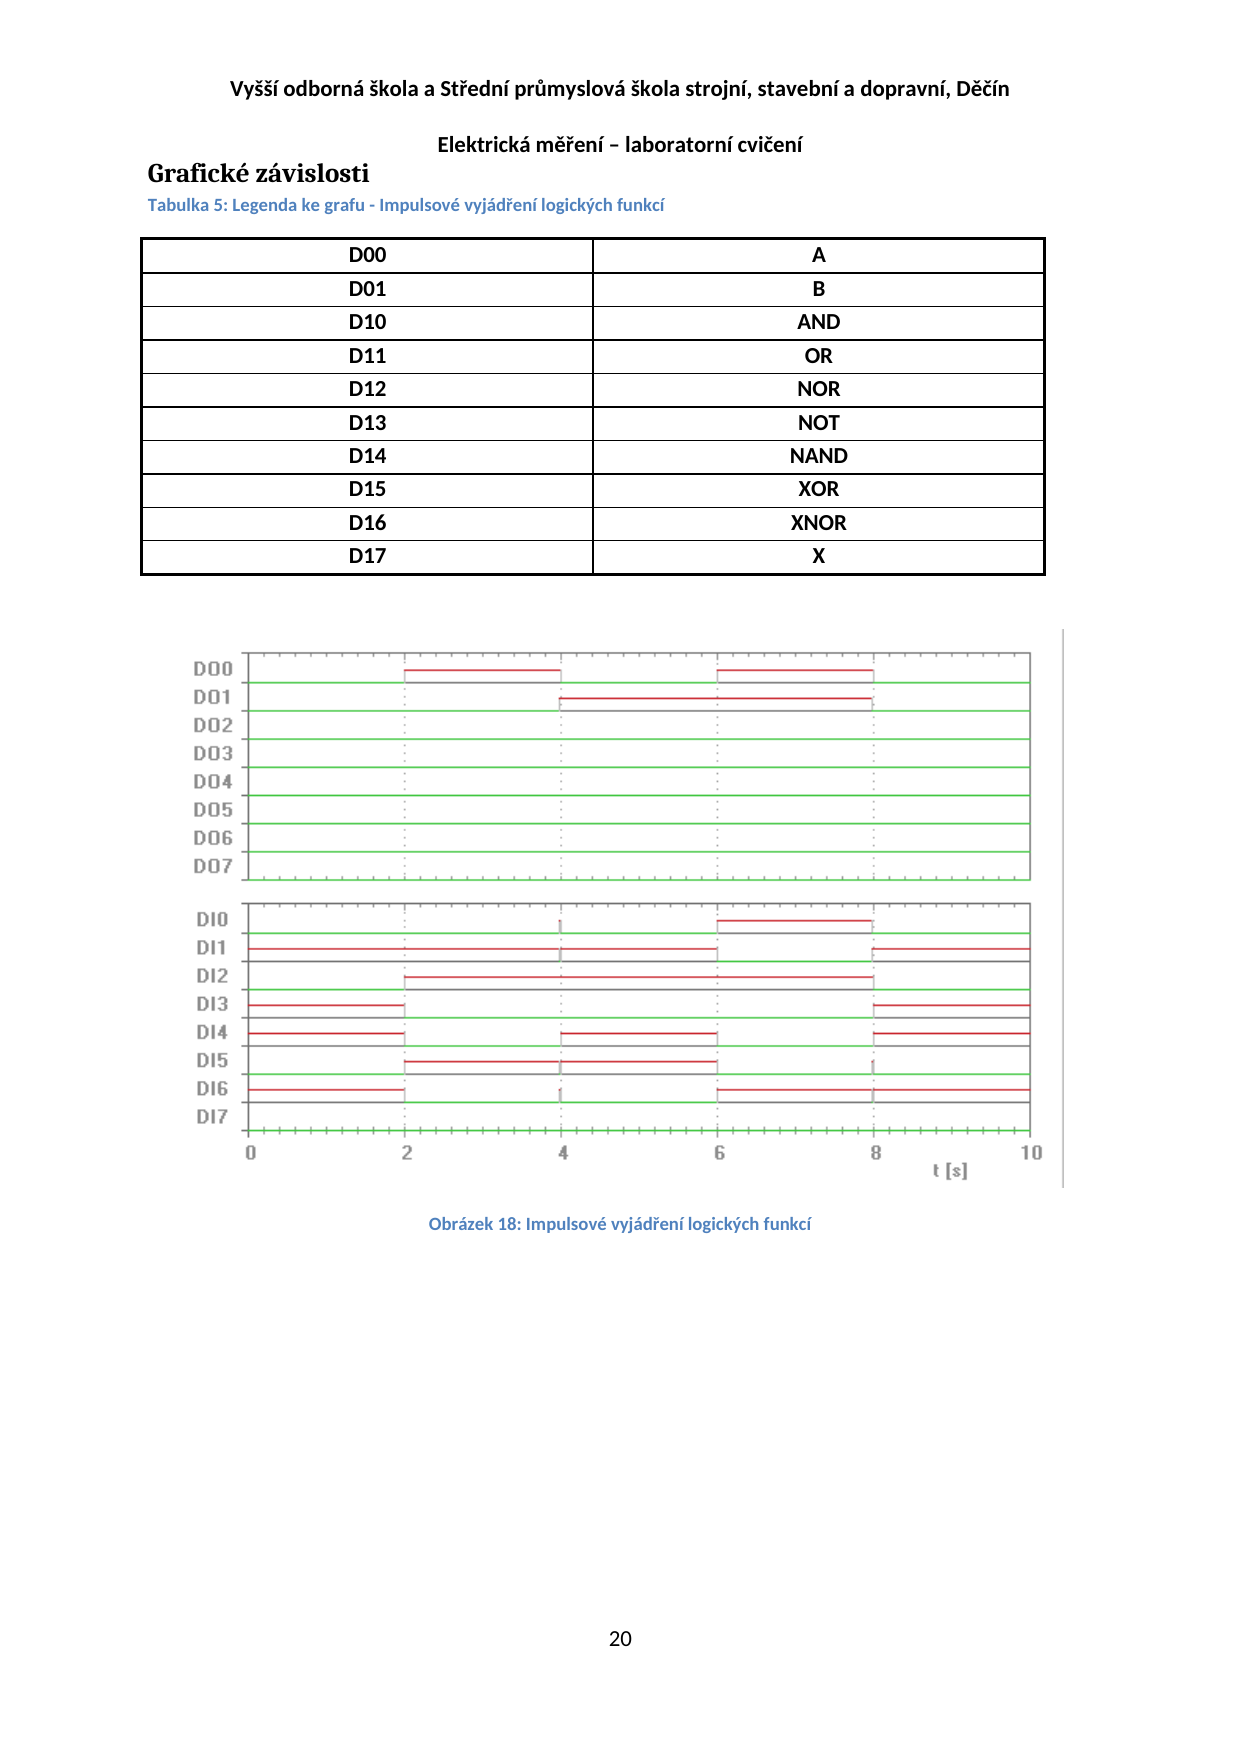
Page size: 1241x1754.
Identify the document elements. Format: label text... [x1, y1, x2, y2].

table_cell D12 [143, 374, 592, 406]
table_cell XOR [594, 475, 1043, 506]
table_cell D01 [143, 274, 592, 306]
table_cell D10 [143, 307, 592, 339]
table_cell D11 [143, 341, 592, 373]
table_cell D16 [143, 508, 592, 540]
table_cell D15 [143, 475, 592, 506]
picture [176, 629, 1064, 1188]
table_cell B [594, 274, 1043, 306]
table_cell X [594, 541, 1043, 573]
table_cell D14 [143, 441, 592, 473]
table_cell NOR [594, 374, 1043, 406]
table_cell D17 [143, 541, 592, 573]
table_cell D13 [143, 408, 592, 439]
table_header D00 [143, 240, 592, 272]
text Obrázek 18: Impulsové vyjádření logických funkcí [148, 1212, 1093, 1235]
table_cell NOT [594, 408, 1043, 439]
table_cell AND [594, 307, 1043, 339]
text Tabulka 5: Legenda ke grafu - Impulsové vyjádření logických funkcí [148, 193, 1093, 216]
table_cell XNOR [594, 508, 1043, 540]
table_cell OR [594, 341, 1043, 373]
table_header A [594, 240, 1043, 272]
table_cell NAND [594, 441, 1043, 473]
subtitle Grafické závislosti [148, 158, 1093, 189]
